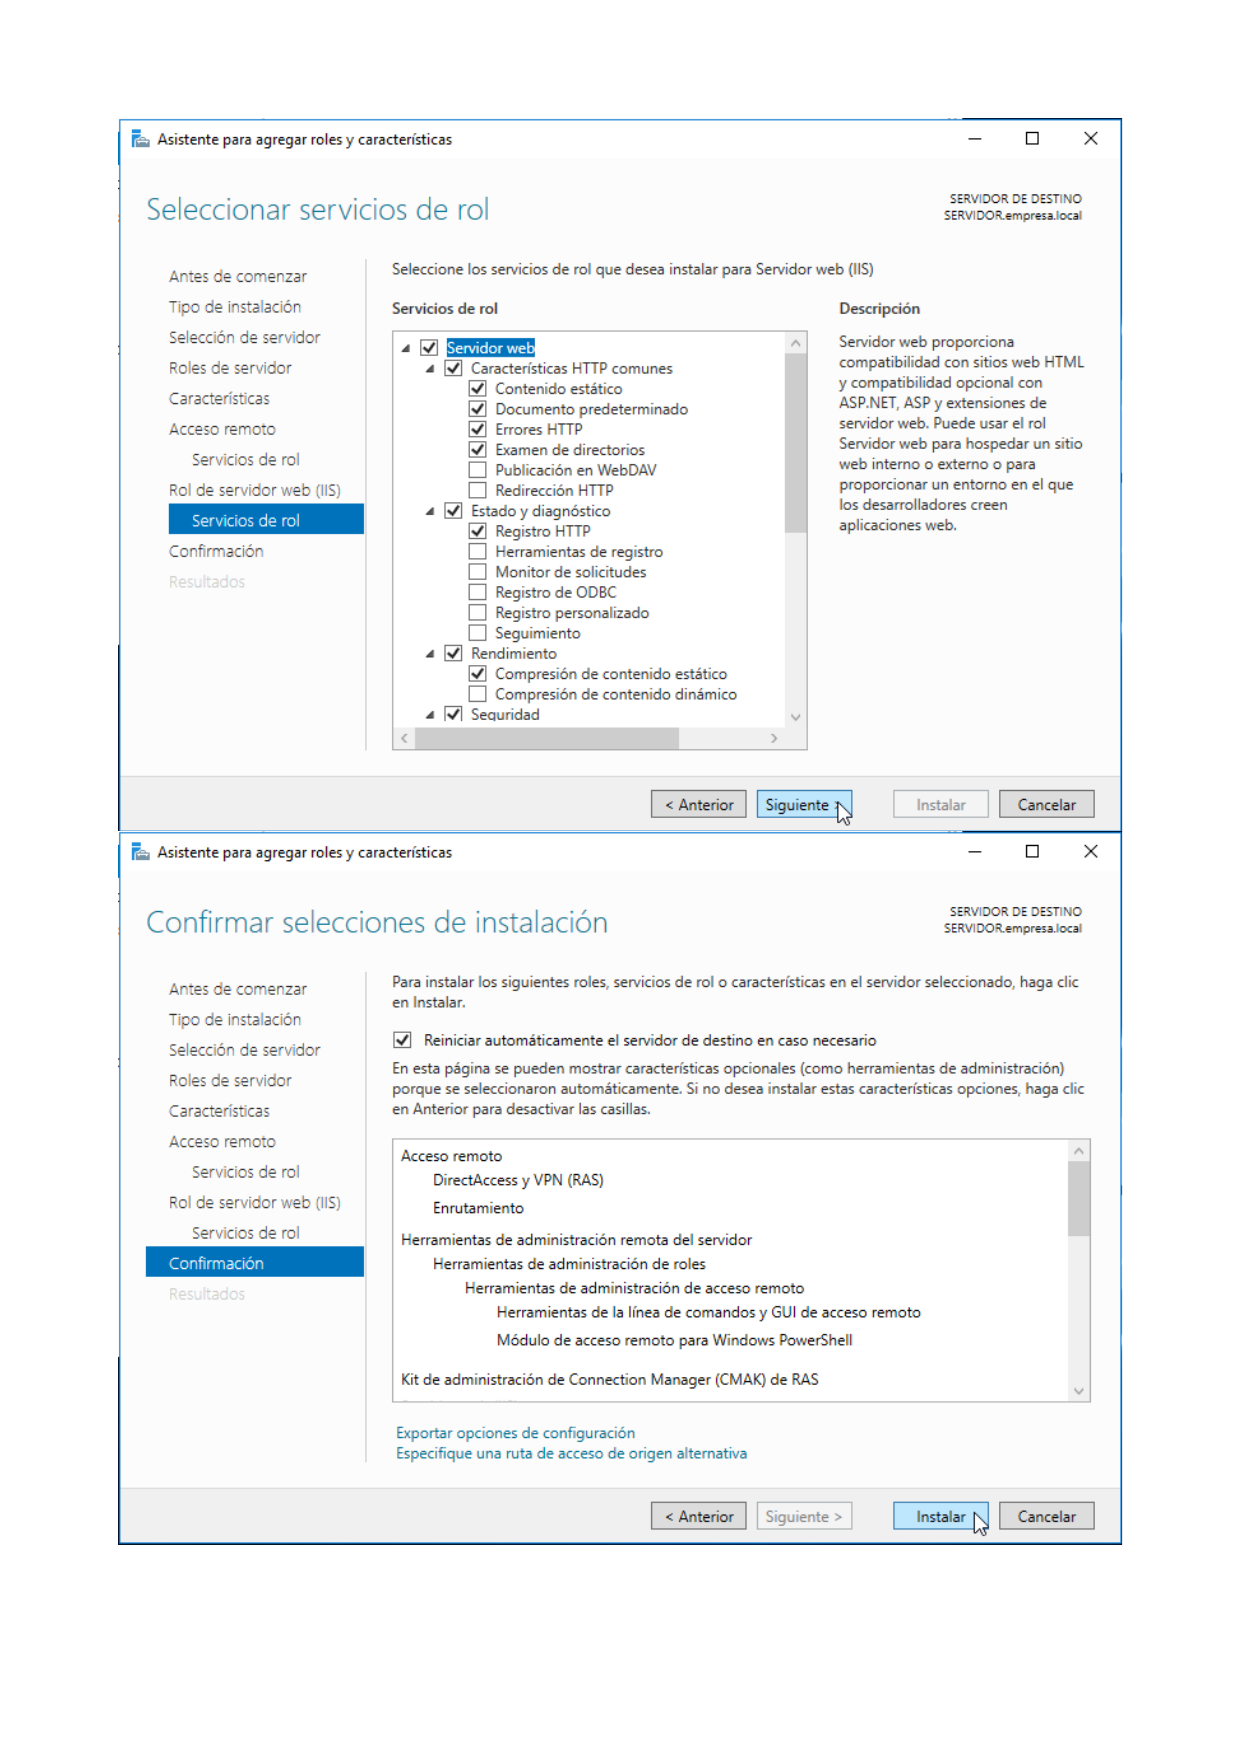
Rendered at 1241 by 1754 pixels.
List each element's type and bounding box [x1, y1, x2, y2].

picture [118, 118, 1123, 1545]
